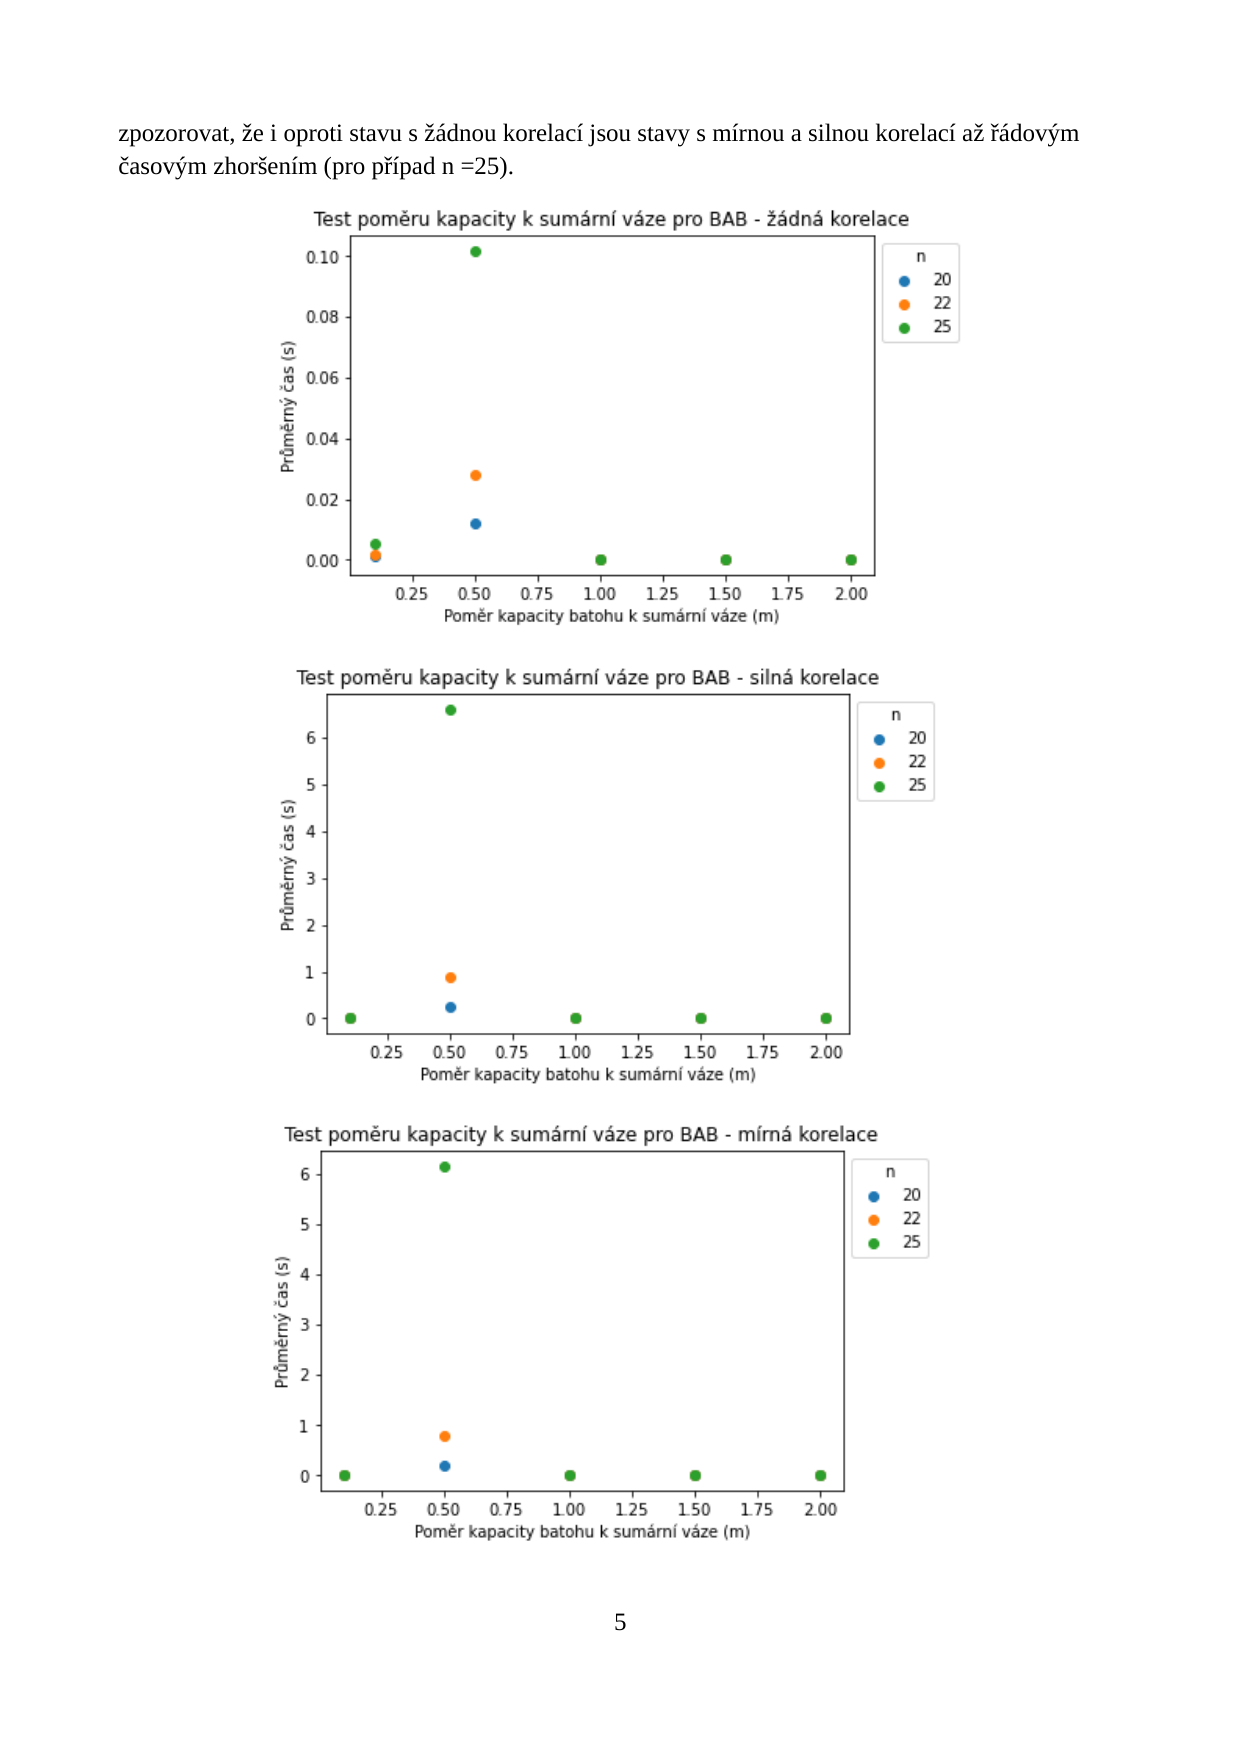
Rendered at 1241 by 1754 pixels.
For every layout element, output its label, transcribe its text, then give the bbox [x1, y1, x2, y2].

text zpozorovat, že i oproti stavu s žádnou korelací jsou stavy s mírnou a silnou korelací až řádovým časovým zhoršením (pro případ n =25). [118, 118, 1122, 180]
picture [275, 198, 965, 1093]
picture [255, 1119, 935, 1555]
